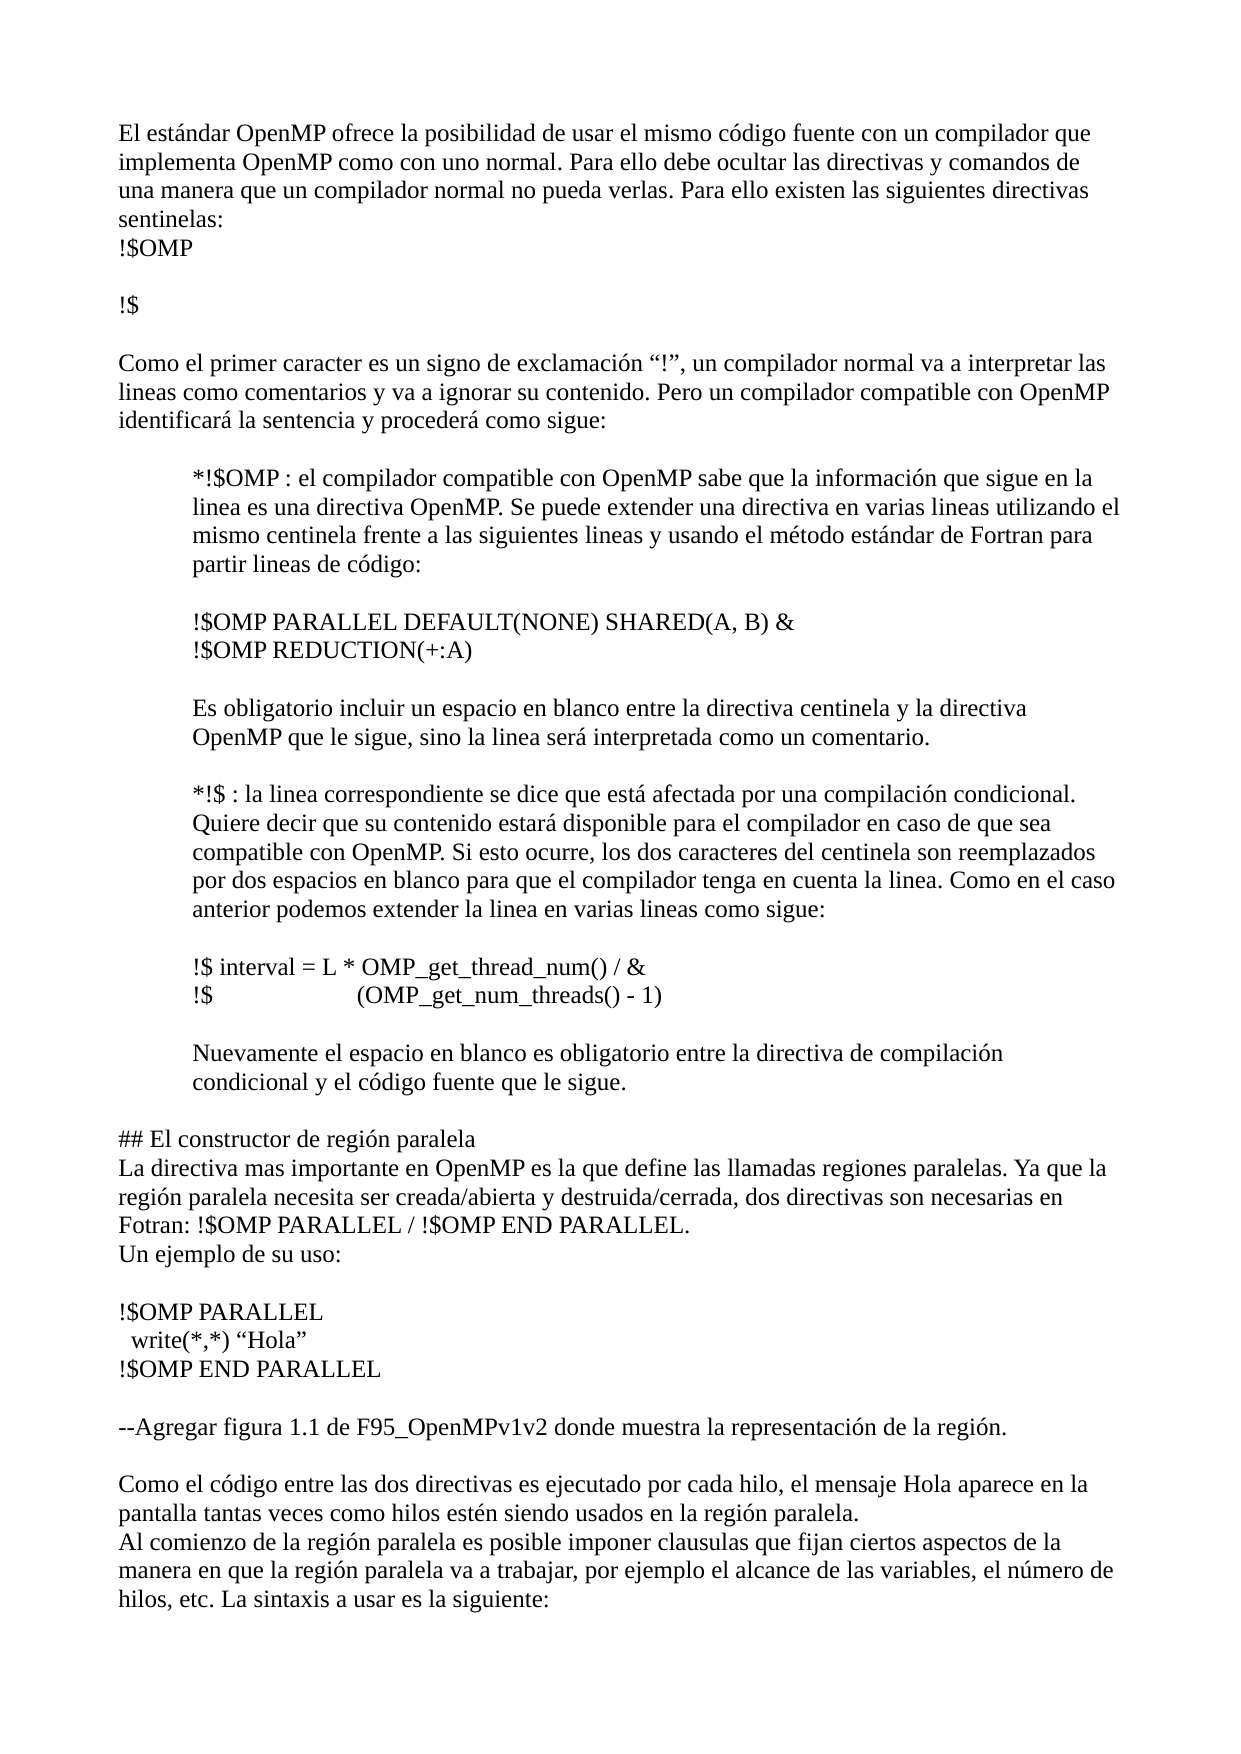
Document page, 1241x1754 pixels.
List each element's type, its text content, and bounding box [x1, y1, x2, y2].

text Al comienzo de la región paralela es posible imponer clausulas que fijan ciertos aspectos de la manera en que la región paralela va a trabajar, por ejemplo el alcance de las variables, el número de hilos, etc. La sintaxis a usar es la siguiente: [118, 1527, 1122, 1613]
text !$OMP [118, 233, 1122, 262]
text El estándar OpenMP ofrece la posibilidad de usar el mismo código fuente con un compilador que implementa OpenMP como con uno normal. Para ello debe ocultar las directivas y comandos de una manera que un compilador normal no pueda verlas. Para ello existen las siguientes directivas sentinelas: [118, 118, 1122, 233]
text *!$OMP : el compilador compatible con OpenMP sabe que la información que sigue en la linea es una directiva OpenMP. Se puede extender una directiva en varias lineas utilizando el mismo centinela frente a las siguientes lineas y usando el método estándar de Fortran para partir lineas de código: [192, 463, 1122, 578]
text !$OMP PARALLEL [118, 1297, 1122, 1326]
text Como el código entre las dos directivas es ejecutado por cada hilo, el mensaje Hola aparece en la pantalla tantas veces como hilos estén siendo usados en la región paralela. [118, 1469, 1122, 1527]
text Nuevamente el espacio en blanco es obligatorio entre la directiva de compilación condicional y el código fuente que le sigue. [192, 1038, 1122, 1096]
text Un ejemplo de su uso: [118, 1239, 1122, 1268]
text !$ interval = L * OMP_get_thread_num() / & [192, 952, 1122, 981]
text *!$ : la linea correspondiente se dice que está afectada por una compilación condicional. Quiere decir que su contenido estará disponible para el compilador en caso de que sea compatible con OpenMP. Si esto ocurre, los dos caracteres del centinela son reemplazados por dos espacios en blanco para que el compilador tenga en cuenta la linea. Como en el caso anterior podemos extender la linea en varias lineas como sigue: [192, 779, 1122, 923]
text !$ [118, 291, 1122, 319]
text Como el primer caracter es un signo de exclamación “!”, un compilador normal va a interpretar las lineas como comentarios y va a ignorar su contenido. Pero un compilador compatible con OpenMP identificará la sentencia y procederá como sigue: [118, 348, 1122, 434]
text Es obligatorio incluir un espacio en blanco entre la directiva centinela y la directiva OpenMP que le sigue, sino la linea será interpretada como un comentario. [192, 693, 1122, 751]
text ## El constructor de región paralela [118, 1124, 1122, 1153]
text !$ (OMP_get_num_threads() - 1) [192, 981, 1122, 1009]
text !$OMP END PARALLEL [118, 1354, 1122, 1383]
text write(*,*) “Hola” [118, 1326, 1122, 1354]
text --Agregar figura 1.1 de F95_OpenMPv1v2 donde muestra la representación de la región. [118, 1412, 1122, 1441]
text La directiva mas importante en OpenMP es la que define las llamadas regiones paralelas. Ya que la región paralela necesita ser creada/abierta y destruida/cerrada, dos directivas son necesarias en Fotran: !$OMP PARALLEL / !$OMP END PARALLEL. [118, 1153, 1122, 1239]
text !$OMP PARALLEL DEFAULT(NONE) SHARED(A, B) & [192, 607, 1122, 636]
text !$OMP REDUCTION(+:A) [192, 636, 1122, 664]
